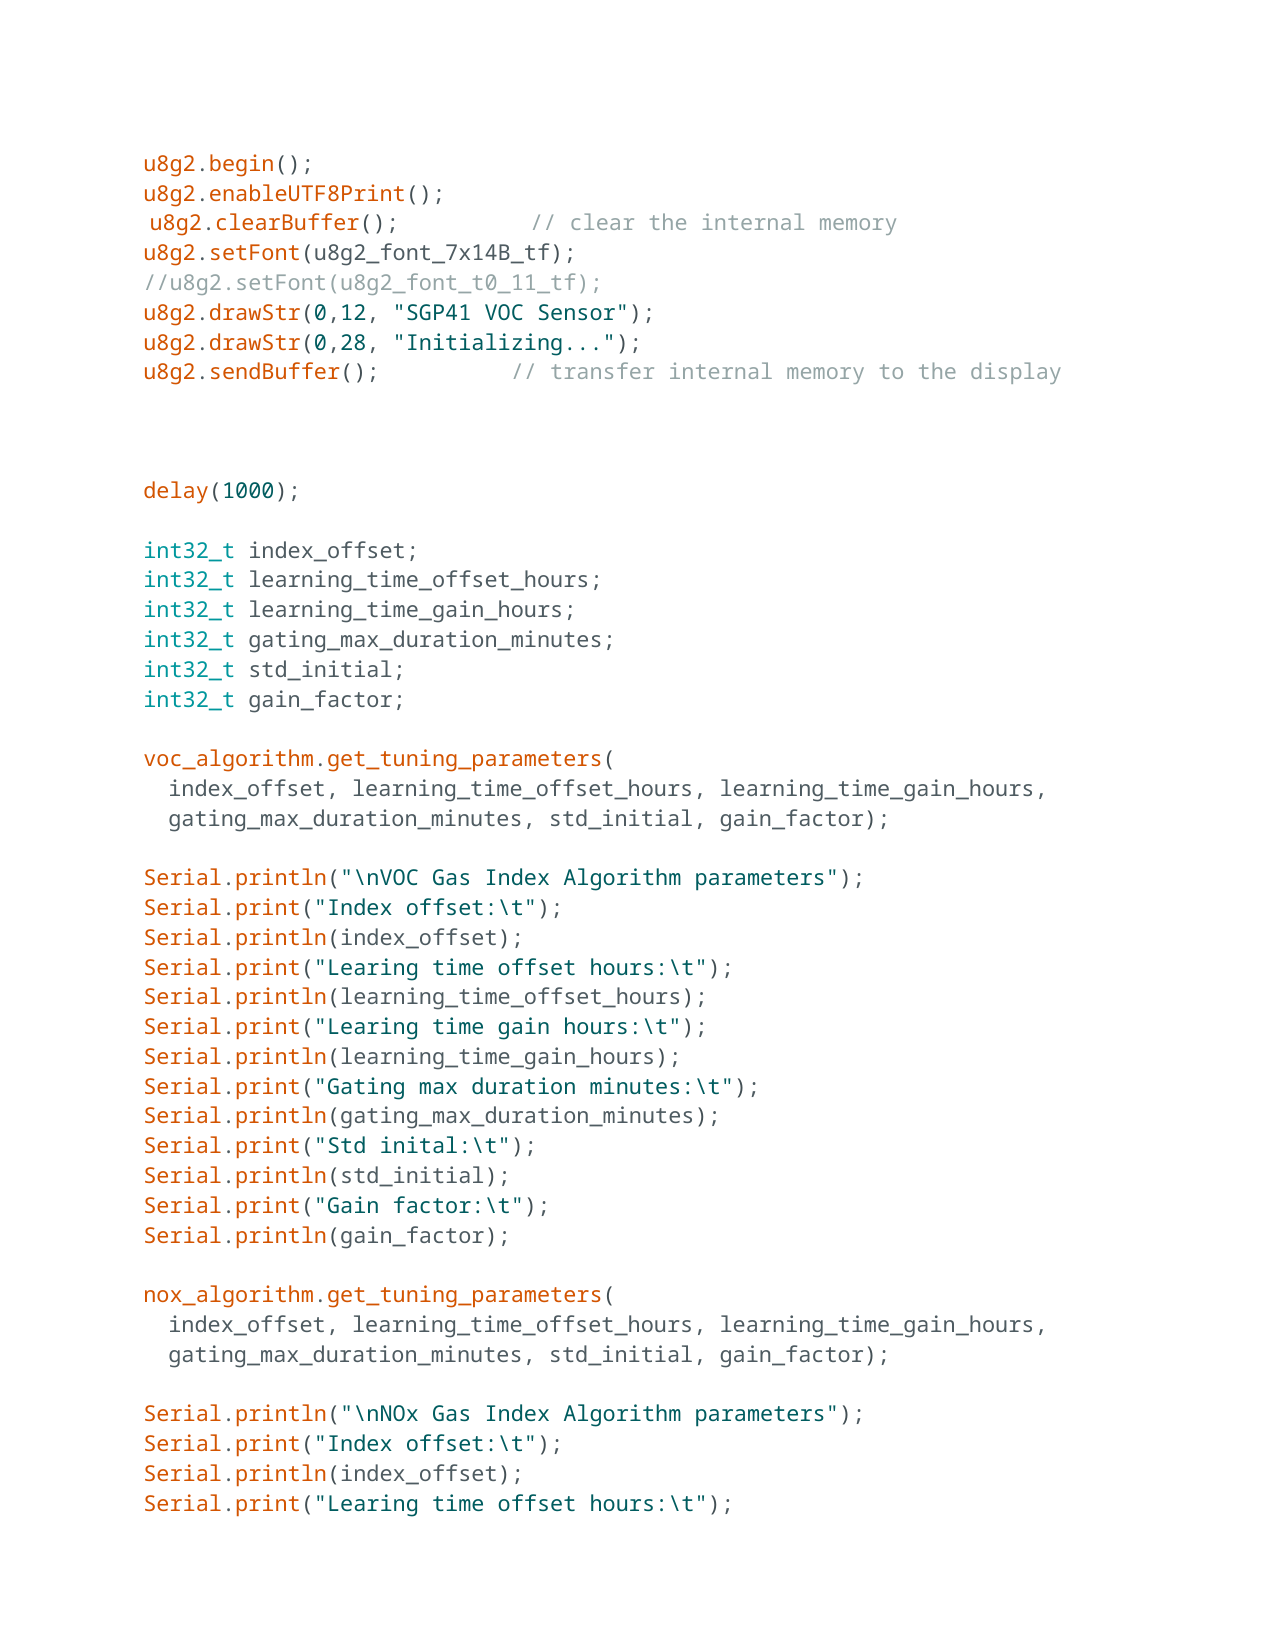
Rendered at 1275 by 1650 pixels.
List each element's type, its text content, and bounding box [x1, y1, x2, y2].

text Serial.println(index_offset); [118, 922, 1157, 952]
text u8g2.sendBuffer(); // transfer internal memory to the display [118, 356, 1157, 386]
text Serial.println(index_offset); [118, 1458, 1157, 1488]
text u8g2.enableUTF8Print(); [118, 178, 1157, 207]
text u8g2.clearBuffer(); // clear the internal memory [118, 207, 1157, 237]
text int32_t std_initial; [118, 654, 1157, 684]
text u8g2.begin(); [118, 148, 1157, 178]
text Serial.println("\nVOC Gas Index Algorithm parameters"); [118, 862, 1157, 892]
text voc_algorithm.get_tuning_parameters( [118, 743, 1157, 773]
text Serial.print("Index offset:\t"); [118, 1428, 1157, 1458]
text int32_t learning_time_gain_hours; [118, 594, 1157, 624]
text gating_max_duration_minutes, std_initial, gain_factor); [118, 803, 1157, 832]
text u8g2.drawStr(0,28, "Initializing..."); [118, 327, 1157, 356]
text Serial.println(learning_time_gain_hours); [118, 1041, 1157, 1071]
text Serial.print("Std inital:\t"); [118, 1130, 1157, 1160]
text Serial.println(gating_max_duration_minutes); [118, 1101, 1157, 1130]
text Serial.print("Learing time offset hours:\t"); [118, 1488, 1157, 1517]
text int32_t gating_max_duration_minutes; [118, 624, 1157, 654]
text gating_max_duration_minutes, std_initial, gain_factor); [118, 1339, 1157, 1368]
text Serial.println(learning_time_offset_hours); [118, 981, 1157, 1011]
text //u8g2.setFont(u8g2_font_t0_11_tf); [118, 267, 1157, 297]
text u8g2.drawStr(0,12, "SGP41 VOC Sensor"); [118, 297, 1157, 327]
text Serial.println("\nNOx Gas Index Algorithm parameters"); [118, 1398, 1157, 1428]
text nox_algorithm.get_tuning_parameters( [118, 1279, 1157, 1309]
text index_offset, learning_time_offset_hours, learning_time_gain_hours, [118, 1309, 1157, 1339]
text delay(1000); [118, 475, 1157, 505]
text index_offset, learning_time_offset_hours, learning_time_gain_hours, [118, 773, 1157, 803]
text int32_t learning_time_offset_hours; [118, 564, 1157, 594]
text Serial.print("Index offset:\t"); [118, 892, 1157, 922]
text Serial.print("Gain factor:\t"); [118, 1190, 1157, 1220]
text Serial.print("Gating max duration minutes:\t"); [118, 1071, 1157, 1101]
text Serial.print("Learing time gain hours:\t"); [118, 1011, 1157, 1041]
text Serial.print("Learing time offset hours:\t"); [118, 952, 1157, 981]
text int32_t index_offset; [118, 535, 1157, 564]
text Serial.println(std_initial); [118, 1160, 1157, 1190]
text u8g2.setFont(u8g2_font_7x14B_tf); [118, 237, 1157, 267]
text int32_t gain_factor; [118, 684, 1157, 713]
text Serial.println(gain_factor); [118, 1220, 1157, 1249]
